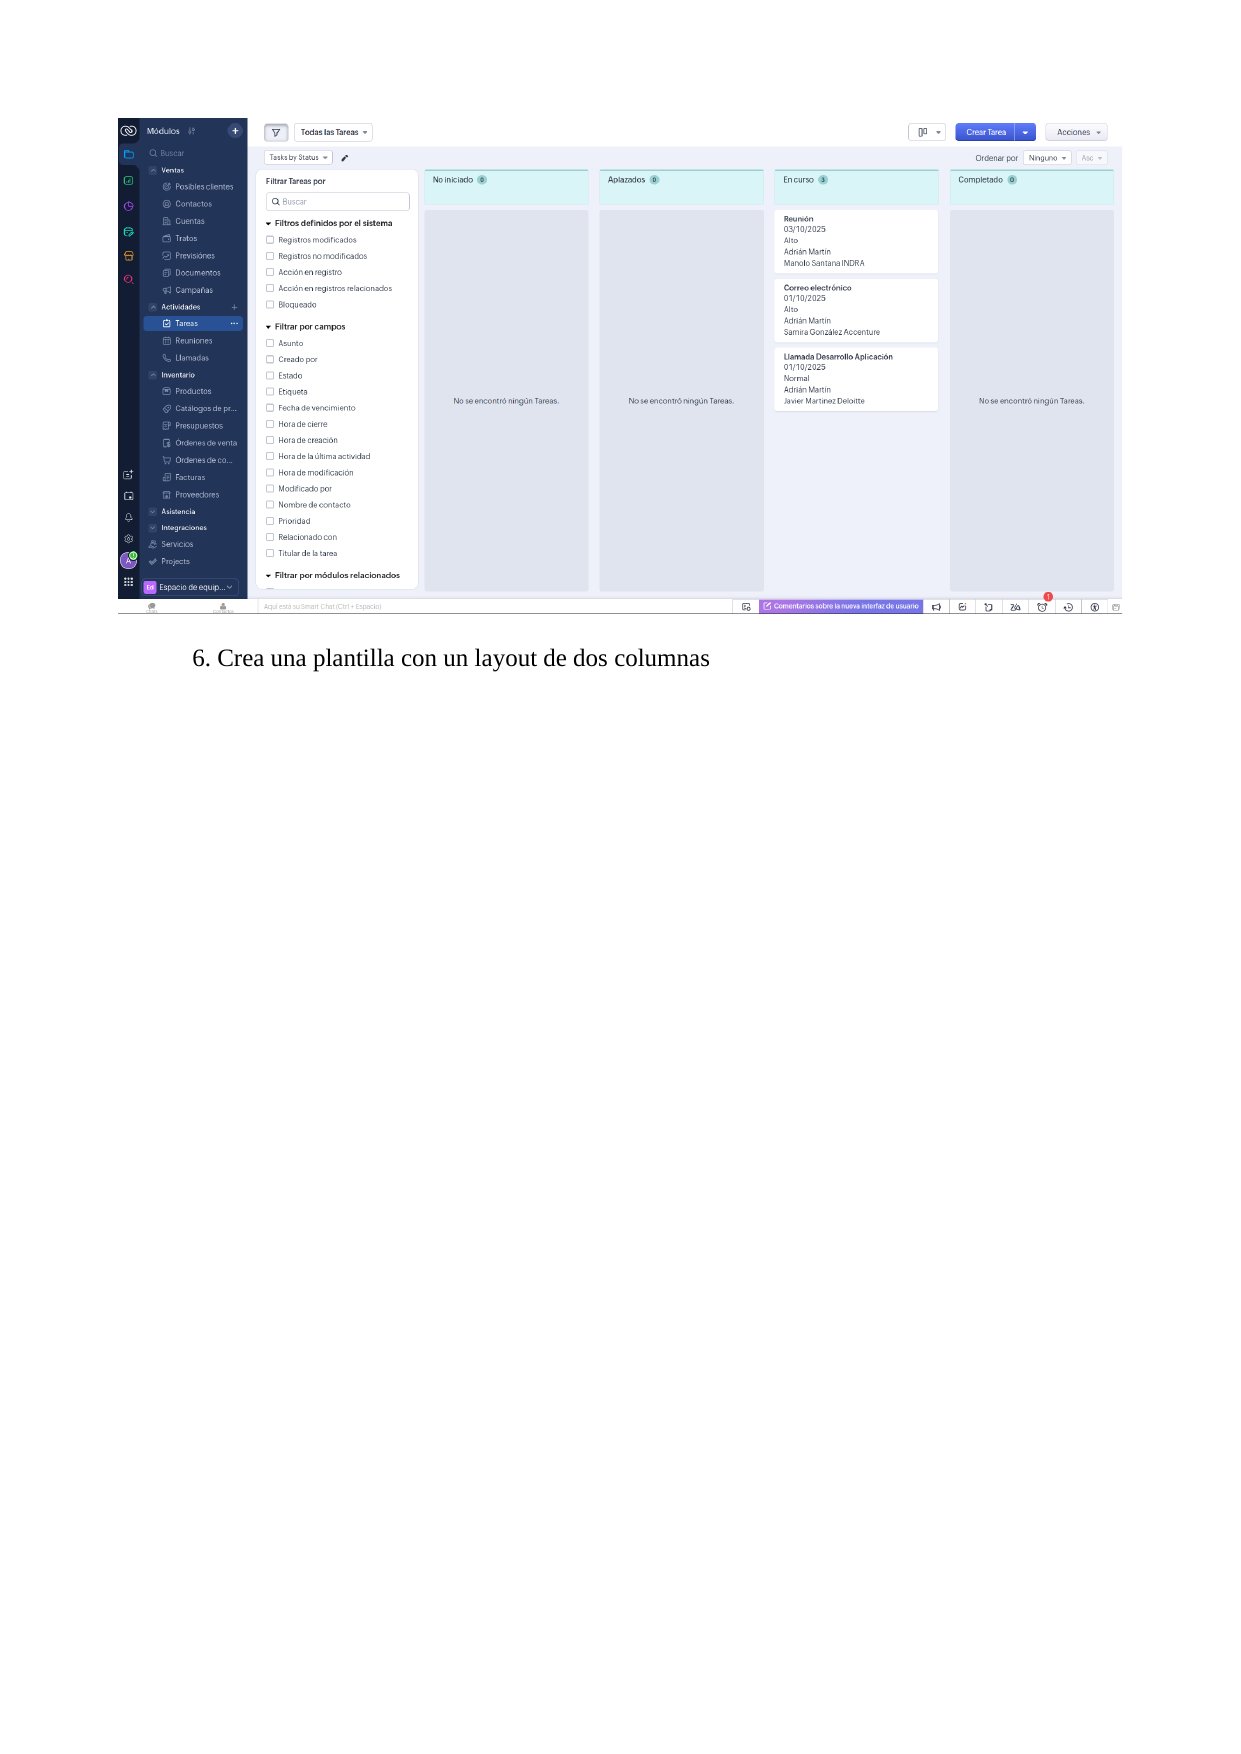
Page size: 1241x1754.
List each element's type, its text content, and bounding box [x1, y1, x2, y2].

text 6. Crea una plantilla con un layout de dos columnas [118, 643, 1122, 671]
picture [118, 118, 1123, 614]
